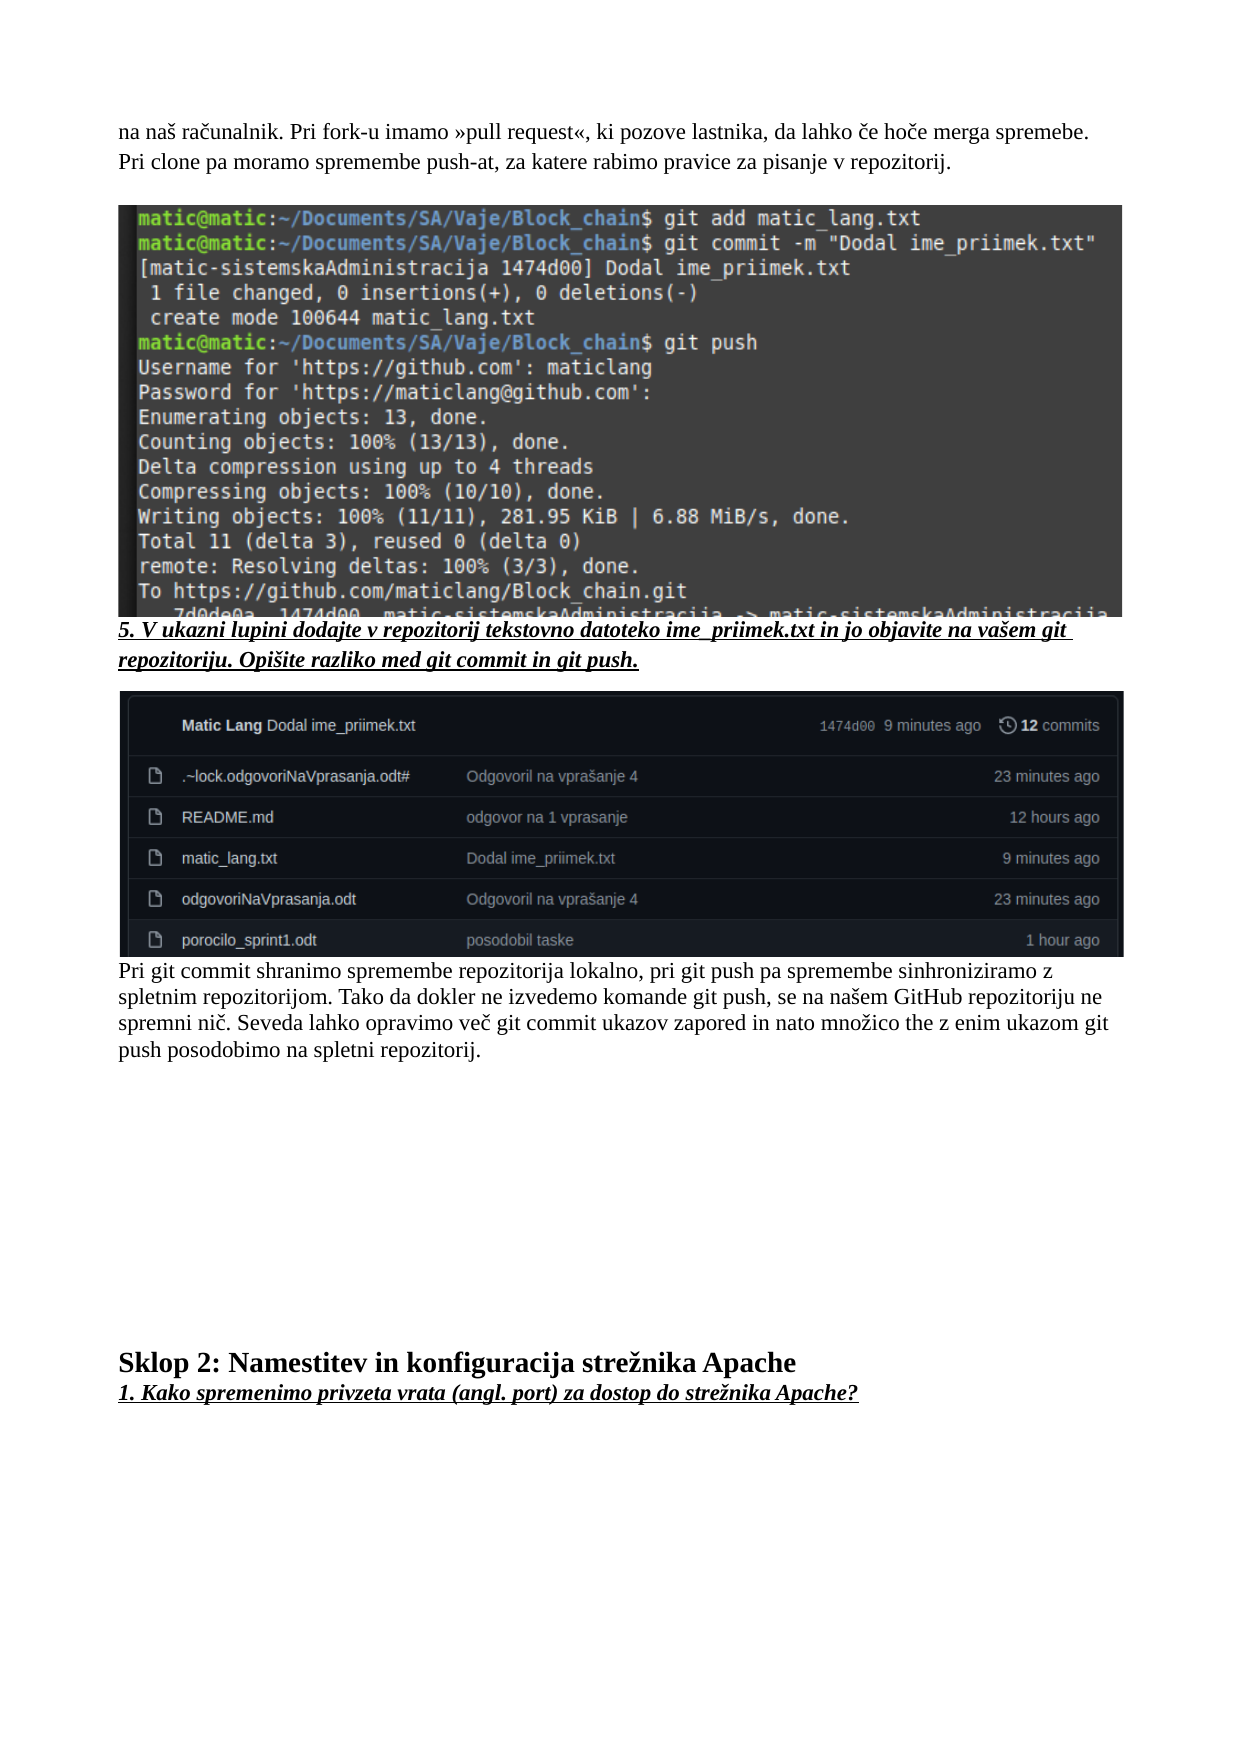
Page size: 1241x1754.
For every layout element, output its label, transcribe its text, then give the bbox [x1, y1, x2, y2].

text na naš računalnik. Pri fork-u imamo »pull request«, ki pozove lastnika, da lahko če hoče merga spremebe. Pri clone pa moramo spremembe push-at, za katere rabimo pravice za pisanje v repozitorij. [118, 118, 1122, 175]
text [118, 193, 1122, 205]
text [120, 679, 1123, 691]
text 5. V ukazni lupini dodajte v repozitorij tekstovno datoteko ime_priimek.txt in jo objavite na vašem git repozitoriju. Opišite razliko med git commit in git push. [118, 617, 1122, 673]
text 1. Kako spremenimo privzeta vrata (angl. port) za dostop do strežnika Apache? [118, 1379, 1122, 1405]
subtitle Pri git commit shranimo spremembe repozitorija lokalno, pri git push pa spremembe sinhroniziramo z spletnim repozitorijom. Tako da dokler ne izvedemo komande git push, se na našem GitHub repozitoriju ne spremni nič. Seveda lahko opravimo več git commit ukazov zapored in nato množico the z enim ukazom git push posodobimo na spletni repozitorij. [118, 706, 1122, 1062]
subtitle Sklop 2: Namestitev in konfiguracija strežnika Apache [118, 1346, 1122, 1379]
